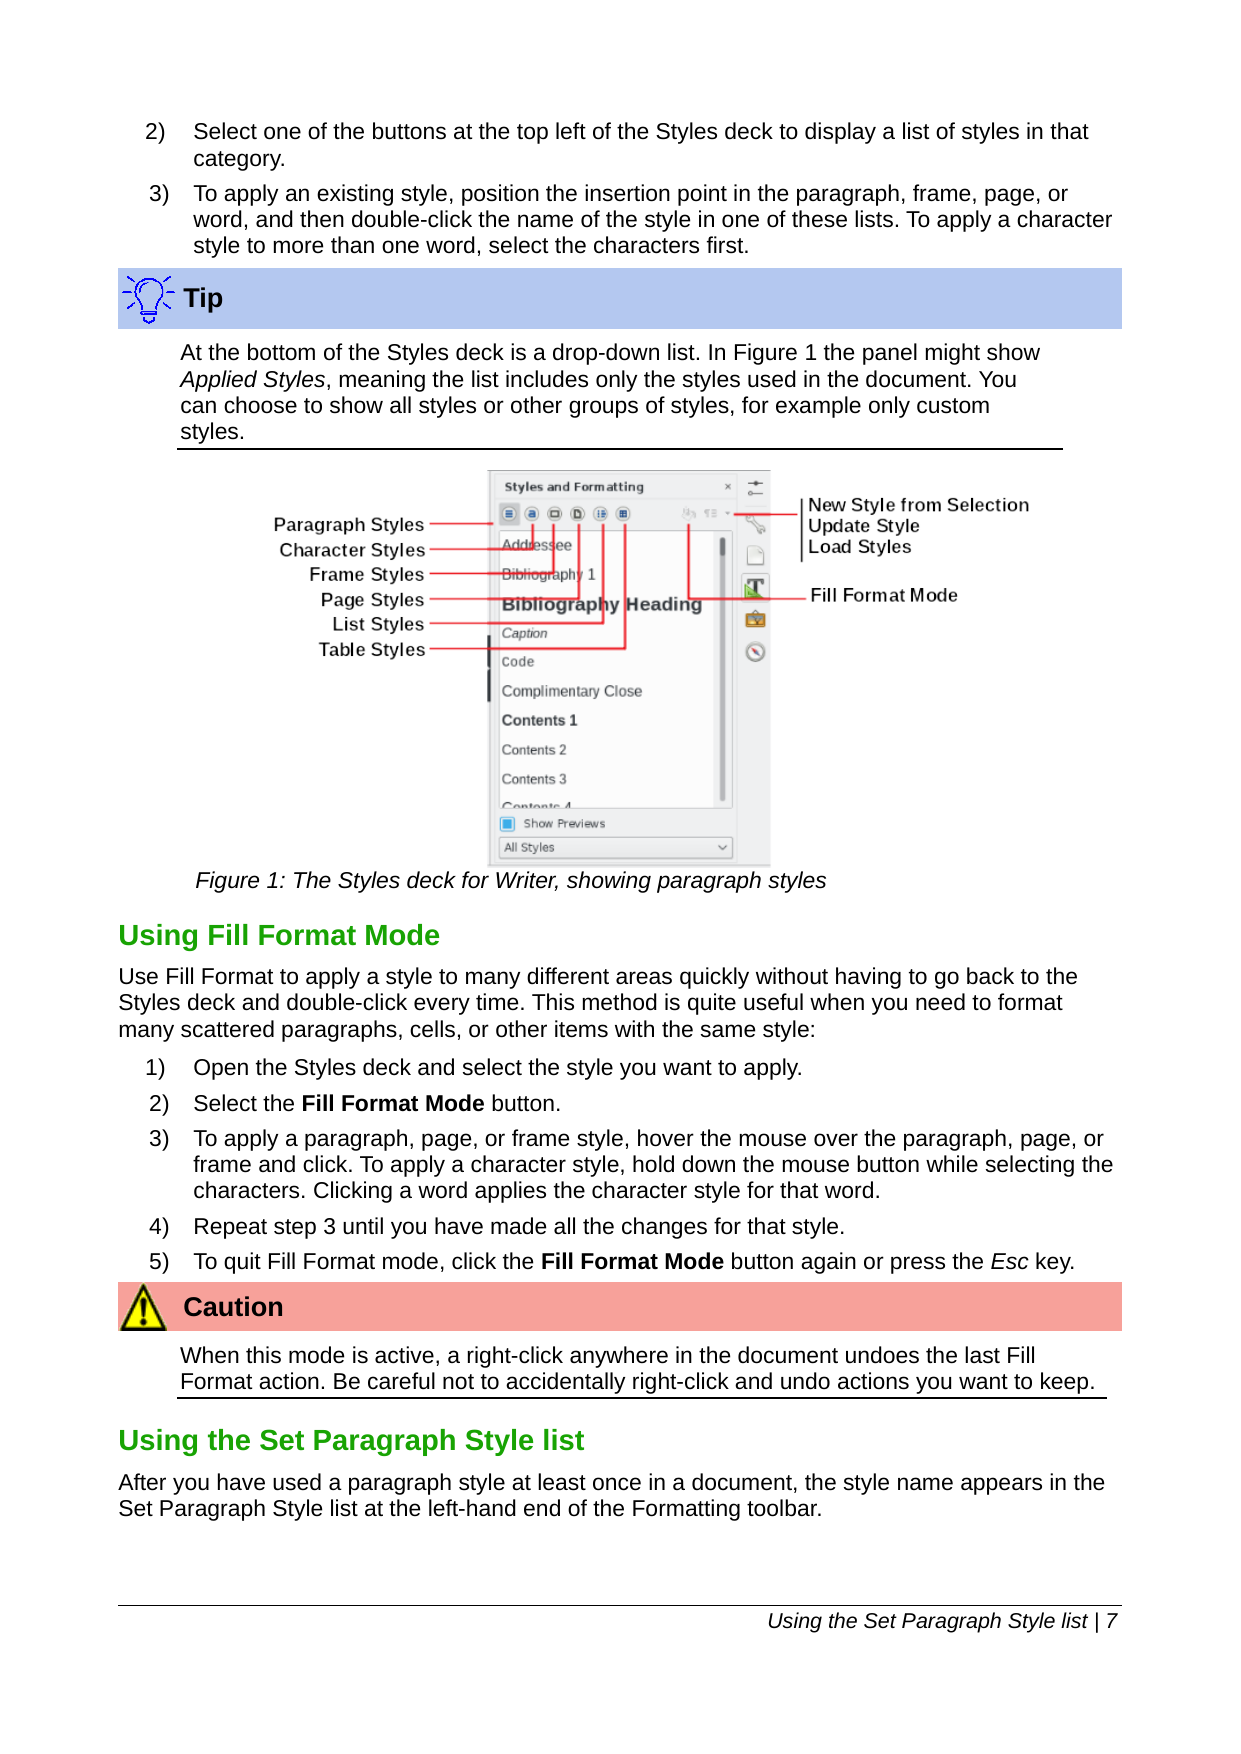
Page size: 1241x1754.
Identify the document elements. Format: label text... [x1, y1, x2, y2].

text Use Fill Format to apply a style to many different areas quickly without having to go back to the Styles deck and double-click every time. This method is quite useful when you need to format many scattered paragraphs, cells, or other items with the same style: [118, 963, 1122, 1042]
list Select one of the buttons at the top left of the Styles deck to display a list of styles in that category. [165, 118, 1122, 171]
picture [119, 268, 179, 328]
text When this mode is active, a right-click anywhere in the document undoes the last Fill Format action. Be careful not to accidentally right-click and undo actions you want to keep. [177, 1339, 1107, 1397]
list To apply an existing style, position the insertion point in the paragraph, frame, page, or word, and then double-click the name of the style in one of these lists. To apply a character style to more than one word, select the characters first. [169, 180, 1122, 259]
subtitle Using Fill Format Mode [118, 917, 1122, 951]
subtitle Tip [118, 268, 1122, 329]
picture [195, 470, 1045, 868]
list To quit Fill Format mode, click the Fill Format Mode button again or press the Esc key. [169, 1248, 1122, 1274]
text After you have used a paragraph style at least once in a document, the style name appears in the Set Paragraph Style list at the left-hand end of the Formatting toolbar. [118, 1468, 1122, 1521]
text Figure 1: The Styles deck for Writer, showing paragraph styles [195, 868, 1045, 894]
list Select the Fill Format Mode button. [169, 1089, 1122, 1116]
subtitle Caution [167, 1282, 1122, 1331]
list Repeat step 3 until you have made all the changes for that style. [169, 1213, 1122, 1239]
list To apply a paragraph, page, or frame style, hover the mouse over the paragraph, page, or frame and click. To apply a character style, hold down the mouse button while selecting the characters. Clicking a word applies the character style for that word. [169, 1125, 1122, 1204]
list Open the Styles deck and select the style you want to apply. [165, 1054, 1122, 1081]
picture [119, 1282, 167, 1331]
text At the bottom of the Styles deck is a drop-down list. In Figure 1 the panel might show Applied Styles, meaning the list includes only the styles used in the document. You can choose to show all styles or other groups of styles, for example only custom styles. [177, 336, 1063, 448]
subtitle Using the Set Paragraph Style list [118, 1423, 1122, 1457]
